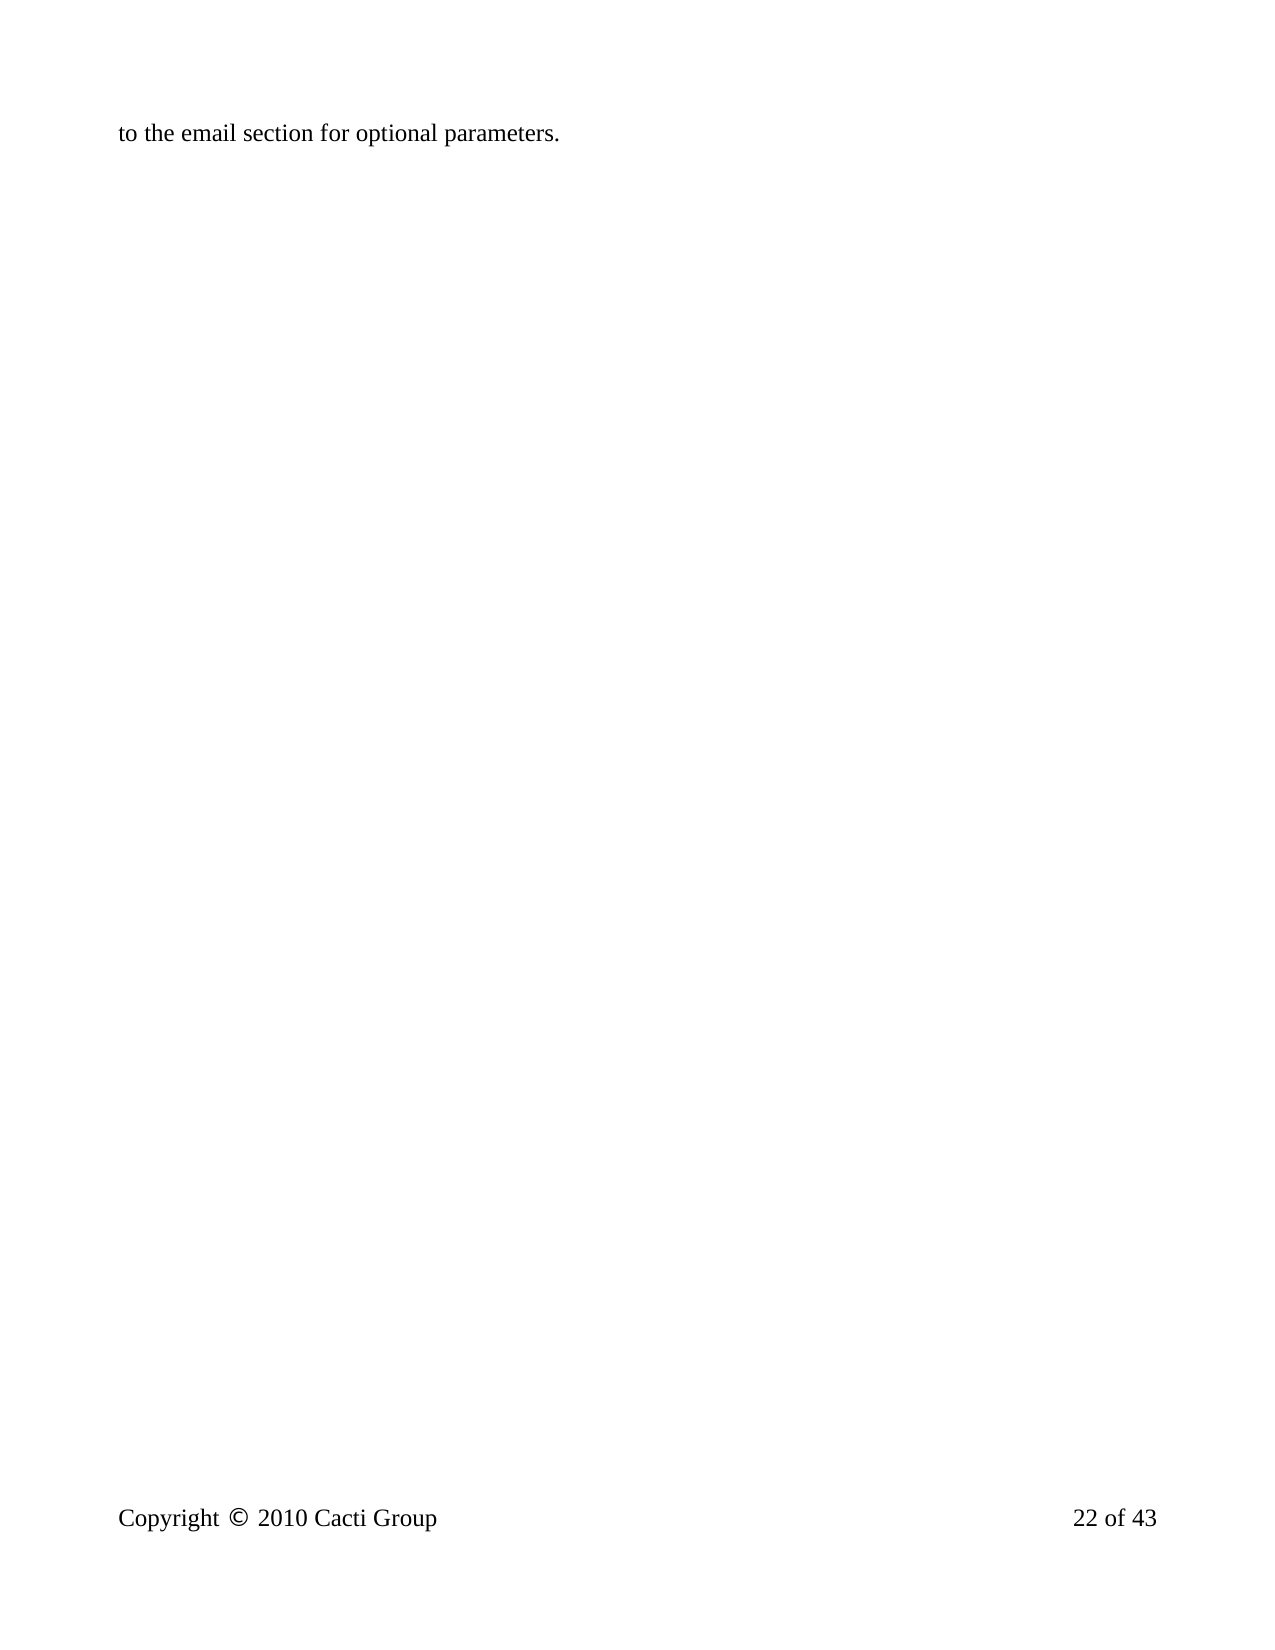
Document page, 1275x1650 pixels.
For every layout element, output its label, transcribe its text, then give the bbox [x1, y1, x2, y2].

text to the email section for optional parameters. [118, 118, 1157, 147]
